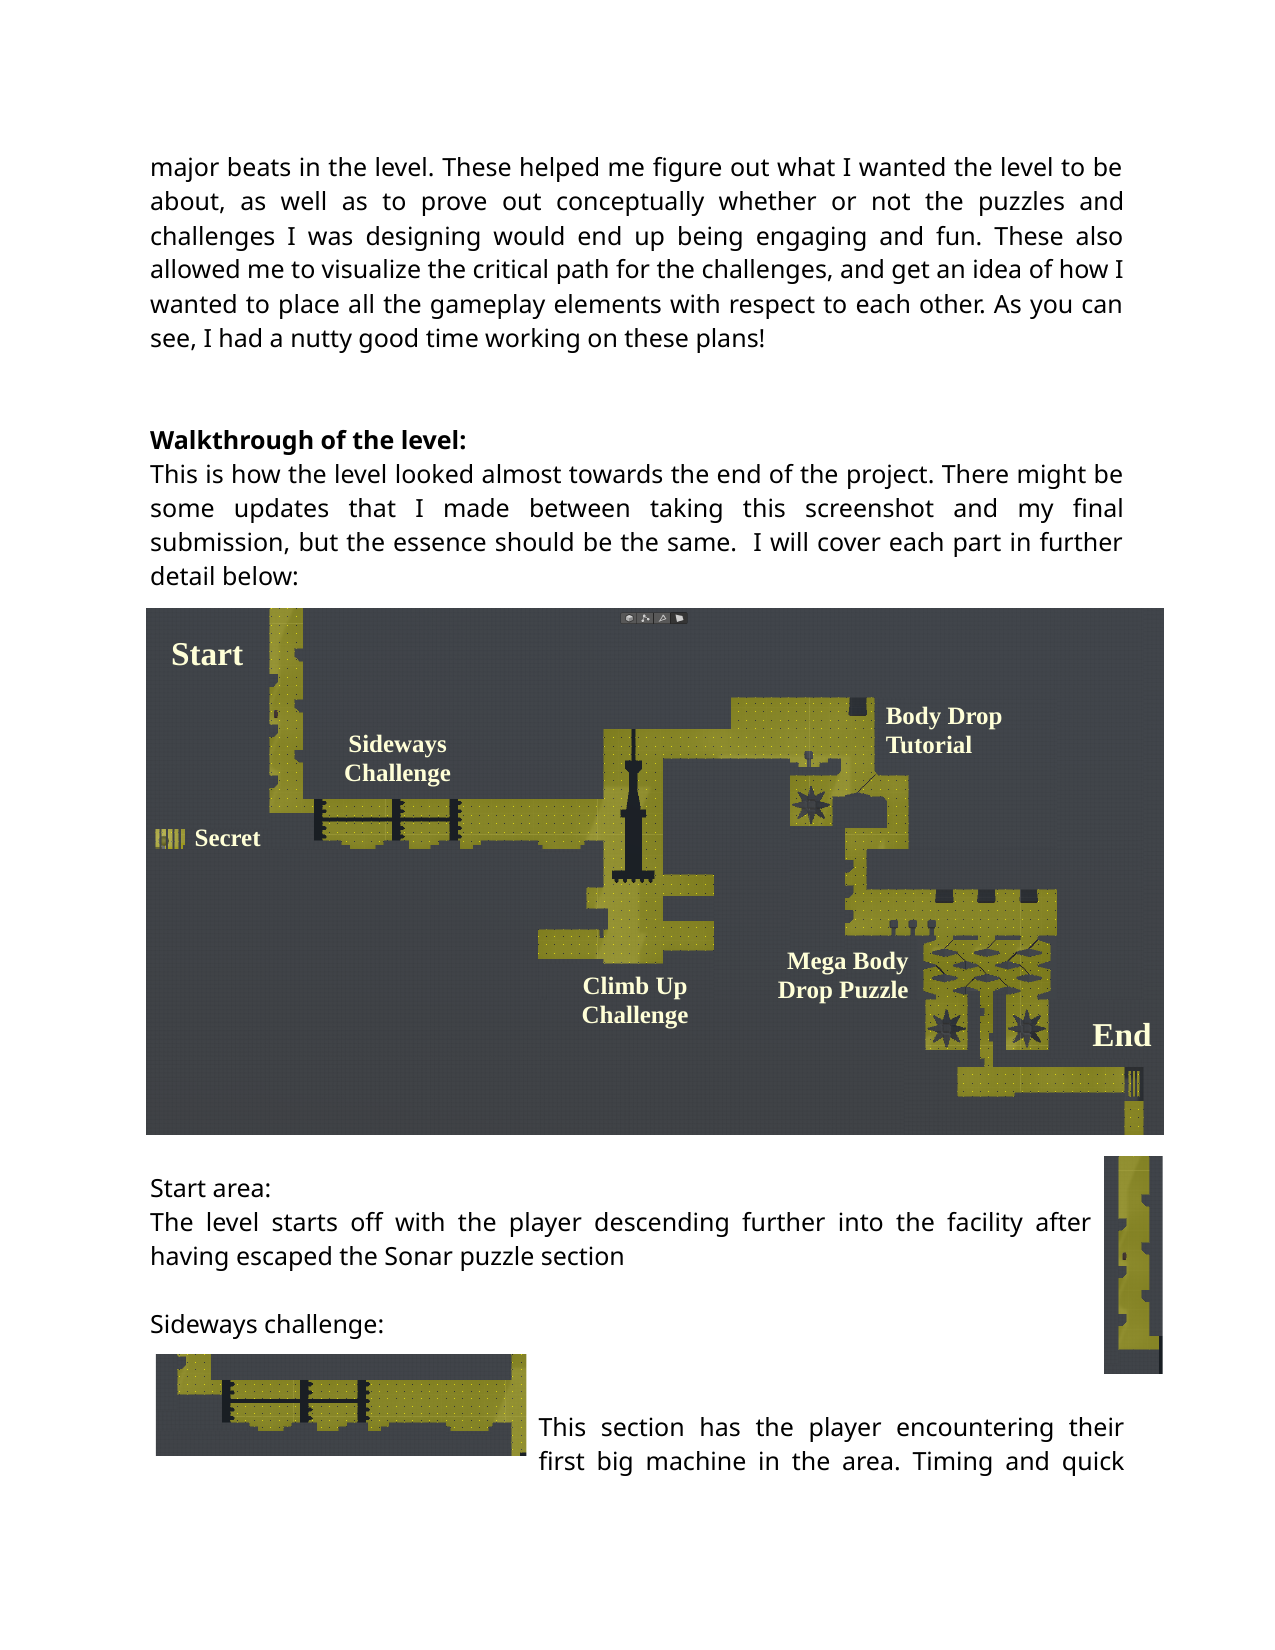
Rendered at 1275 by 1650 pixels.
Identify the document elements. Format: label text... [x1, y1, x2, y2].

text This is how the level looked almost towards the end of the project. There might be some updates that I made between taking this screenshot and my final submission, but the essence should be the same. I will cover each part in further detail below: [150, 457, 1125, 593]
picture [152, 611, 1158, 1133]
text [1104, 1171, 1125, 1205]
text This section has the player encountering their first big machine in the area. Timing and quick [150, 1409, 1125, 1477]
text Walkthrough of the level: [150, 422, 1125, 457]
text Start area: [150, 1171, 1092, 1205]
text major beats in the level. These helped me figure out what I wanted the level to be about, as well as to prove out conceptually whether or not the puzzles and challenges I was designing would end up being engaging and fun. These also allowed me to visualize the critical path for the challenges, and get an idea of how I wanted to place all the gameplay elements with respect to each other. As you can see, I had a nutty good time working on these plans! [150, 150, 1125, 354]
text The level starts off with the player descending further into the facility after having escaped the Sonar puzzle section [150, 1205, 1092, 1273]
picture [155, 1354, 256, 1456]
text [1104, 1307, 1125, 1341]
text Sideways challenge: [150, 1307, 1092, 1341]
